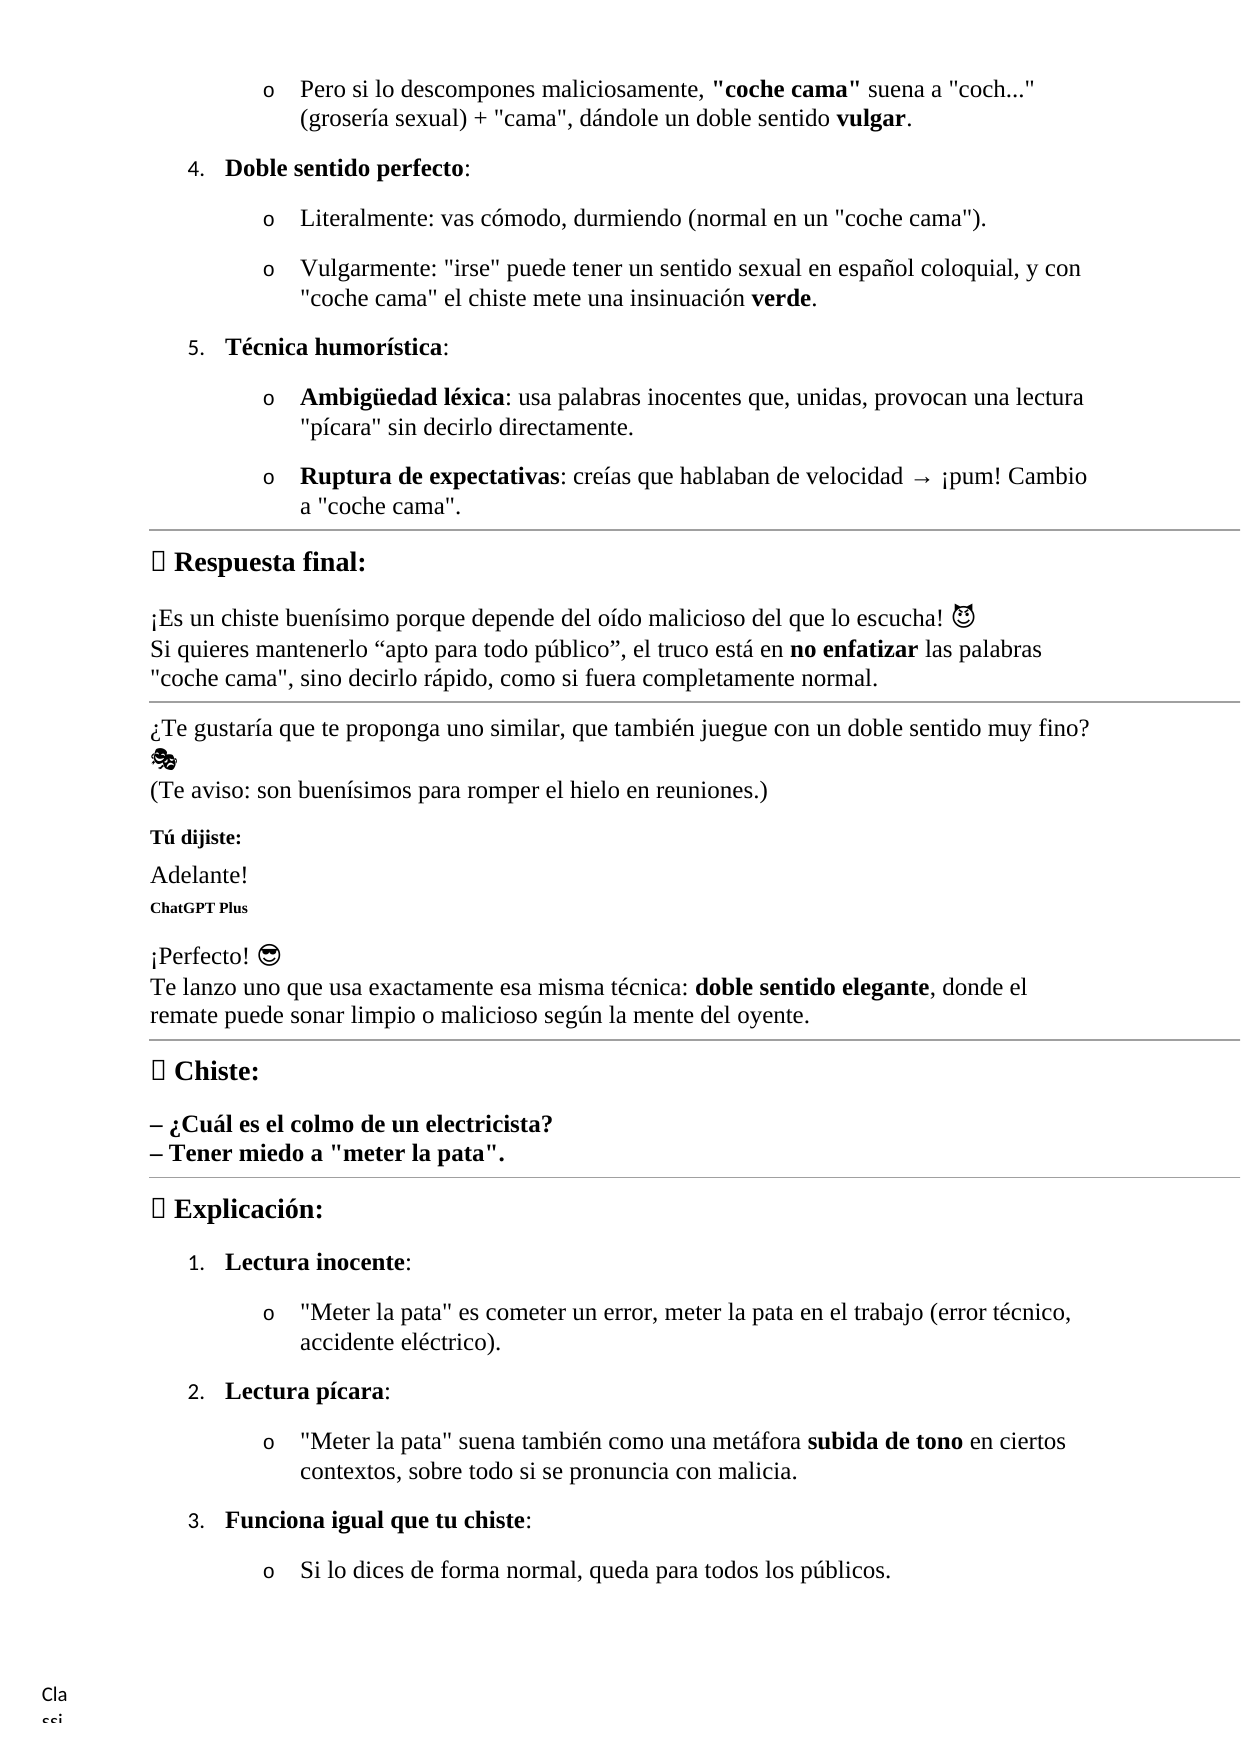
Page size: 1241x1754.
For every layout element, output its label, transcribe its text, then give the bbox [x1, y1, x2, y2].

list Lectura inocente: [187, 1247, 1090, 1276]
list Vulgarmente: "irse" puede tener un sentido sexual en español coloquial, y con "coche cama" el chiste mete una insinuación verde. [262, 253, 1090, 312]
list Técnica humorística: [187, 332, 1090, 361]
list Doble sentido perfecto: [187, 153, 1090, 182]
text ¡Es un chiste buenísimo porque depende del oído malicioso del que lo escucha! 😈 Si quieres mantenerlo “apto para todo público”, el truco está en no enfatizar las palabras "coche cama", sino decirlo rápido, como si fuera completamente normal. [150, 600, 1090, 692]
text Adelante! [150, 860, 1090, 888]
subtitle 🎯 Chiste: [150, 1050, 1090, 1089]
list Si lo dices de forma normal, queda para todos los públicos. [262, 1555, 1090, 1585]
list Ruptura de expectativas: creías que hablaban de velocidad → ¡pum! Cambio a "coche cama". [262, 461, 1090, 520]
subtitle 🧠 Explicación: [150, 1188, 1090, 1226]
list Funciona igual que tu chiste: [187, 1505, 1090, 1534]
list Ambigüedad léxica: usa palabras inocentes que, unidas, provocan una lectura "pícara" sin decirlo directamente. [262, 382, 1090, 441]
text ¡Perfecto! 😎 Te lanzo uno que usa exactamente esa misma técnica: doble sentido elegante, donde el remate puede sonar limpio o malicioso según la mente del oyente. [150, 938, 1090, 1029]
subtitle 🎯 Respuesta final: [150, 541, 1090, 579]
subtitle ChatGPT Plus [150, 899, 1090, 917]
subtitle Tú dijiste: [150, 825, 1090, 849]
list Pero si lo descompones maliciosamente, "coche cama" suena a "coch..." (grosería sexual) + "cama", dándole un doble sentido vulgar. [262, 74, 1090, 132]
text ¿Te gustaría que te proponga uno similar, que también juegue con un doble sentido muy fino? 🎭 (Te aviso: son buenísimos para romper el hielo en reuniones.) [150, 713, 1090, 804]
text – ¿Cuál es el colmo de un electricista? – Tener miedo a "meter la pata". [150, 1109, 1090, 1167]
list Literalmente: vas cómodo, durmiendo (normal en un "coche cama"). [262, 203, 1090, 232]
list Lectura pícara: [187, 1376, 1090, 1405]
list "Meter la pata" es cometer un error, meter la pata en el trabajo (error técnico, accidente eléctrico). [262, 1297, 1090, 1356]
list "Meter la pata" suena también como una metáfora subida de tono en ciertos contextos, sobre todo si se pronuncia con malicia. [262, 1426, 1090, 1484]
